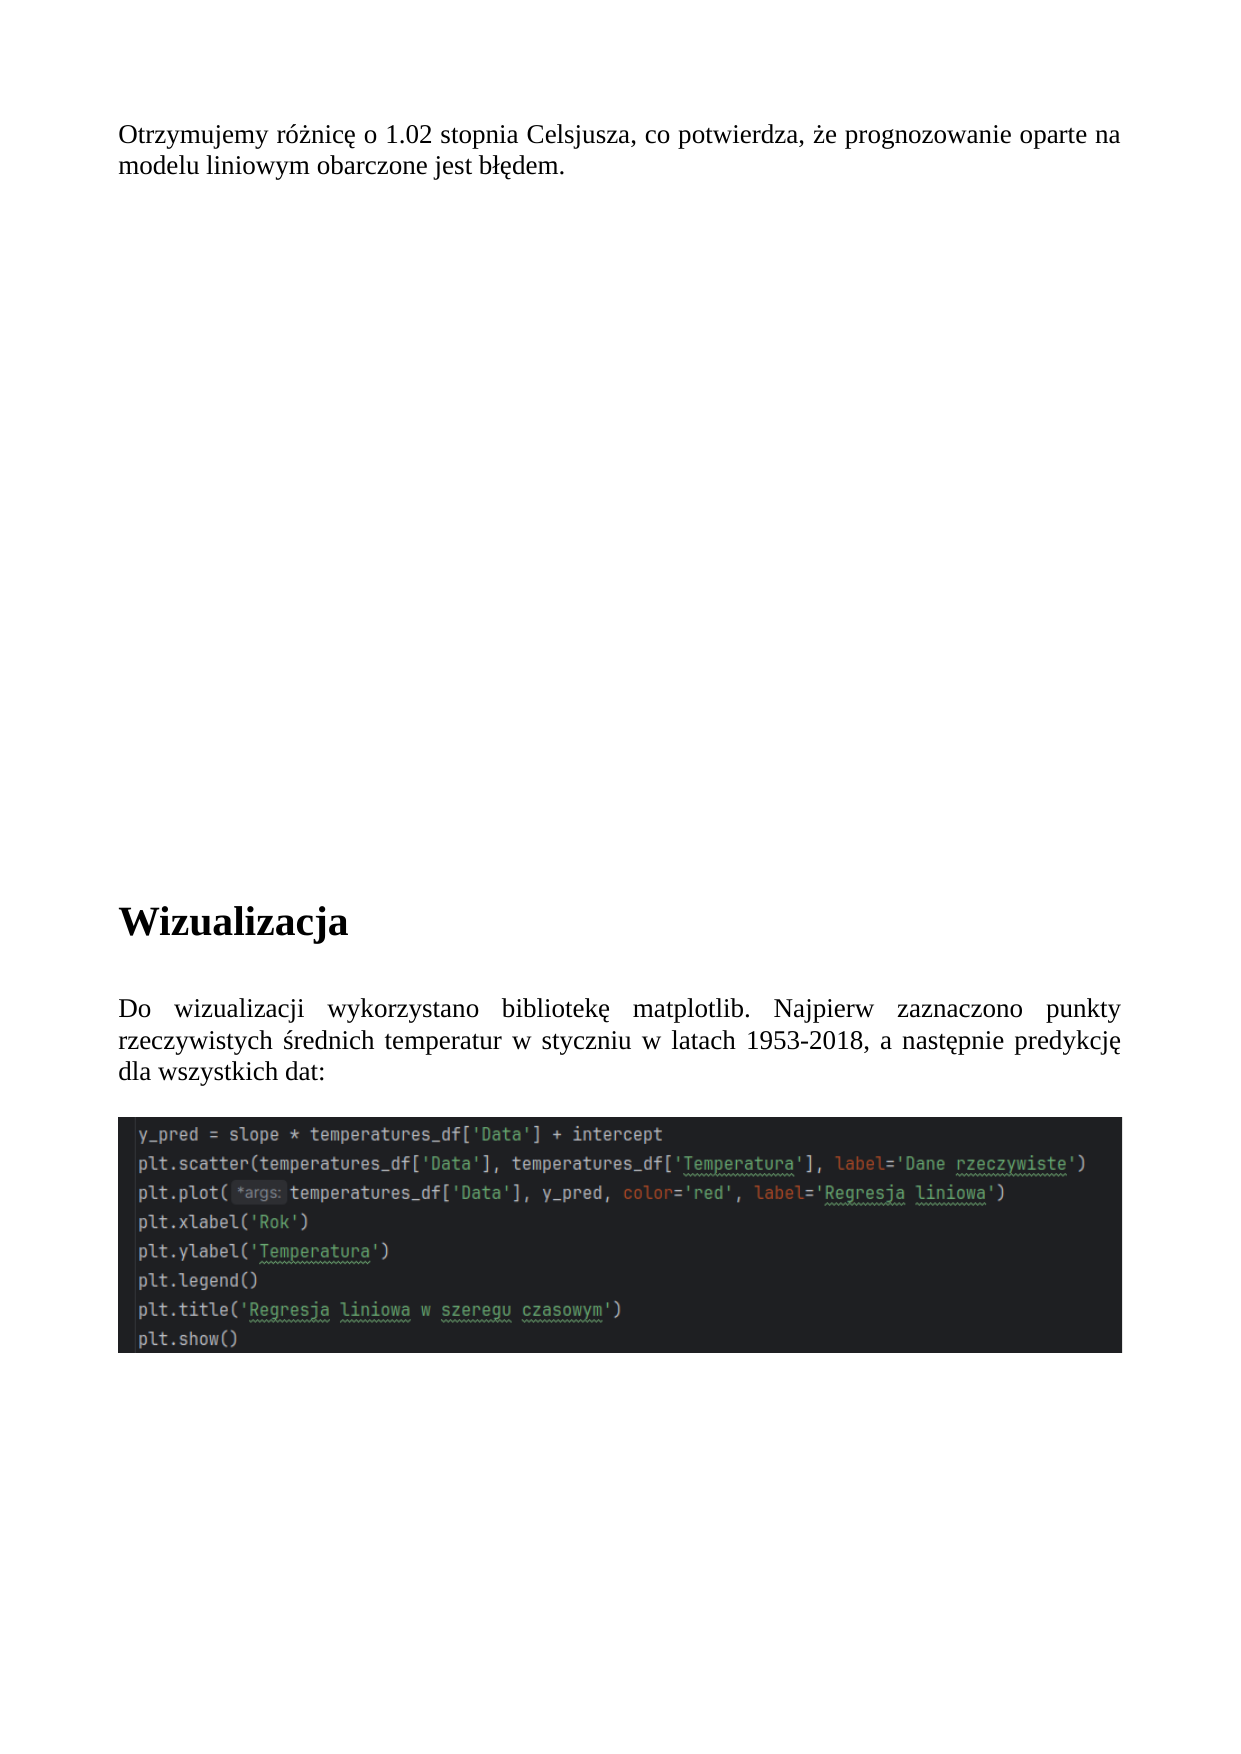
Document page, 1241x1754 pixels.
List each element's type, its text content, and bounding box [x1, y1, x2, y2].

text Otrzymujemy różnicę o 1.02 stopnia Celsjusza, co potwierdza, że prognozowanie oparte na modelu liniowym obarczone jest błędem. [118, 118, 1122, 180]
text Do wizualizacji wykorzystano bibliotekę matplotlib. Najpierw zaznaczono punkty rzeczywistych średnich temperatur w styczniu w latach 1953-2018, a następnie predykcję dla wszystkich dat: [118, 993, 1122, 1086]
text Wizualizacja [118, 897, 1122, 945]
picture [118, 1117, 1123, 1353]
